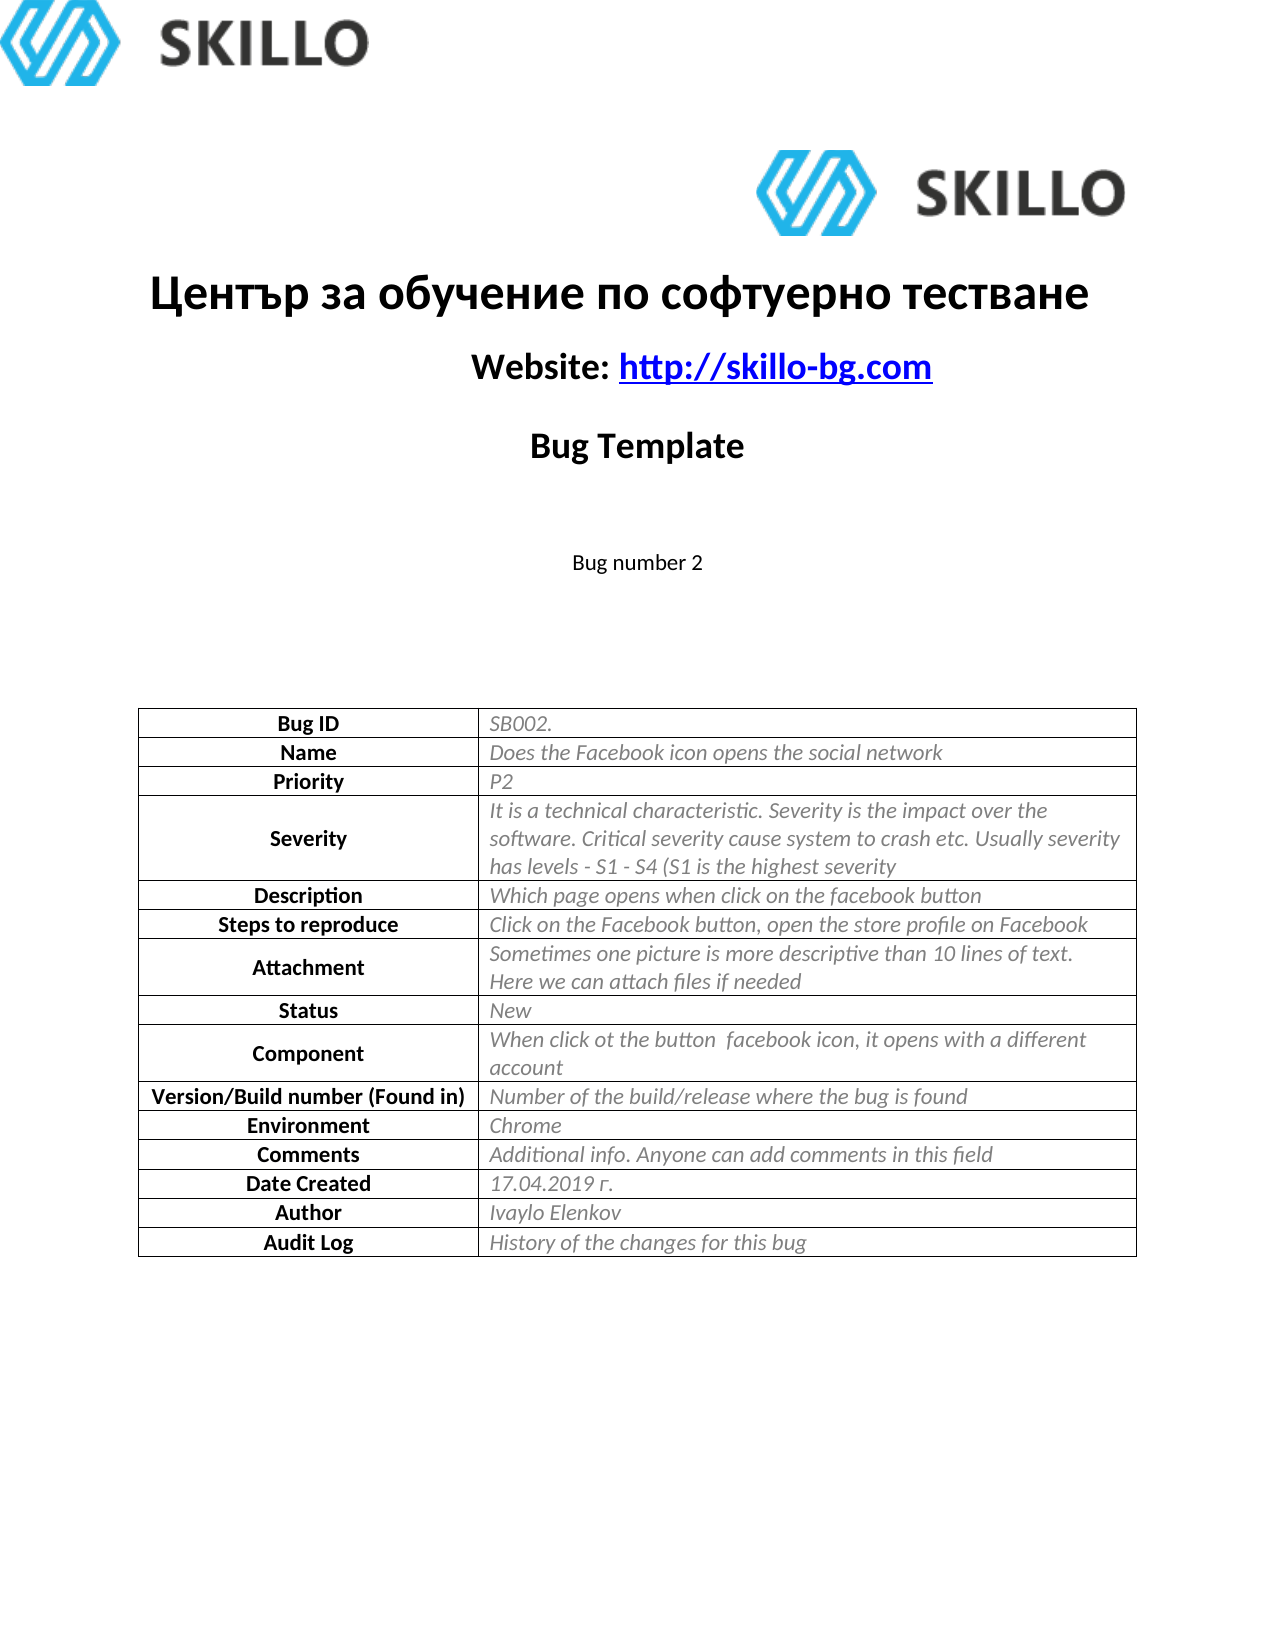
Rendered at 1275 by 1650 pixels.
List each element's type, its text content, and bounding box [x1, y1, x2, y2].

table_cell Chrome [479, 1111, 1136, 1139]
text Bug Template [150, 422, 1125, 468]
table_cell New [479, 996, 1136, 1024]
table_cell Steps to reproduce [139, 910, 478, 938]
table_cell 17.04.2019 г. [479, 1170, 1136, 1197]
table_cell Environment [139, 1111, 478, 1139]
table_cell Comments [139, 1140, 478, 1168]
table_cell It is a technical characteristic. Severity is the impact over the software. Critical severity cause system to crash etc. Usually severity has levels - S1 - S4 (S1 is the highest severity [479, 796, 1136, 880]
table_cell Version/Build number (Found in) [139, 1082, 478, 1110]
table_cell Severity [139, 796, 478, 880]
table_cell Does the Facebook icon opens the social network [479, 738, 1136, 766]
text Bug number 2 [150, 548, 1125, 577]
table_cell Audit Log [139, 1228, 478, 1256]
table_cell Ivaylo Elenkov [479, 1199, 1136, 1227]
text Център за обучение по софтуерно тестване Website: http://skillo-bg.com [150, 261, 1125, 392]
table_cell When click ot the button facebook icon, it opens with a different account [479, 1025, 1136, 1081]
table_cell Author [139, 1199, 478, 1227]
table_cell P2 [479, 767, 1136, 795]
table_cell Click on the Facebook button, open the store profile on Facebook [479, 910, 1136, 938]
table_cell Priority [139, 767, 478, 795]
table_cell Attachment [139, 939, 478, 995]
table_header SB002. [479, 709, 1136, 737]
table_header Bug ID [139, 709, 478, 737]
table_cell Date Created [139, 1170, 478, 1197]
table_cell Status [139, 996, 478, 1024]
picture [0, 0, 369, 86]
table_cell Component [139, 1025, 478, 1081]
table_cell History of the changes for this bug [479, 1228, 1136, 1256]
picture [756, 150, 1125, 236]
table_cell Which page opens when click on the facebook button [479, 881, 1136, 909]
table_cell Name [139, 738, 478, 766]
table_cell Description [139, 881, 478, 909]
table_cell Sometimes one picture is more descriptive than 10 lines of text. Here we can attach files if needed [479, 939, 1136, 995]
table_cell Additional info. Anyone can add comments in this field [479, 1140, 1136, 1168]
table_cell Number of the build/release where the bug is found [479, 1082, 1136, 1110]
